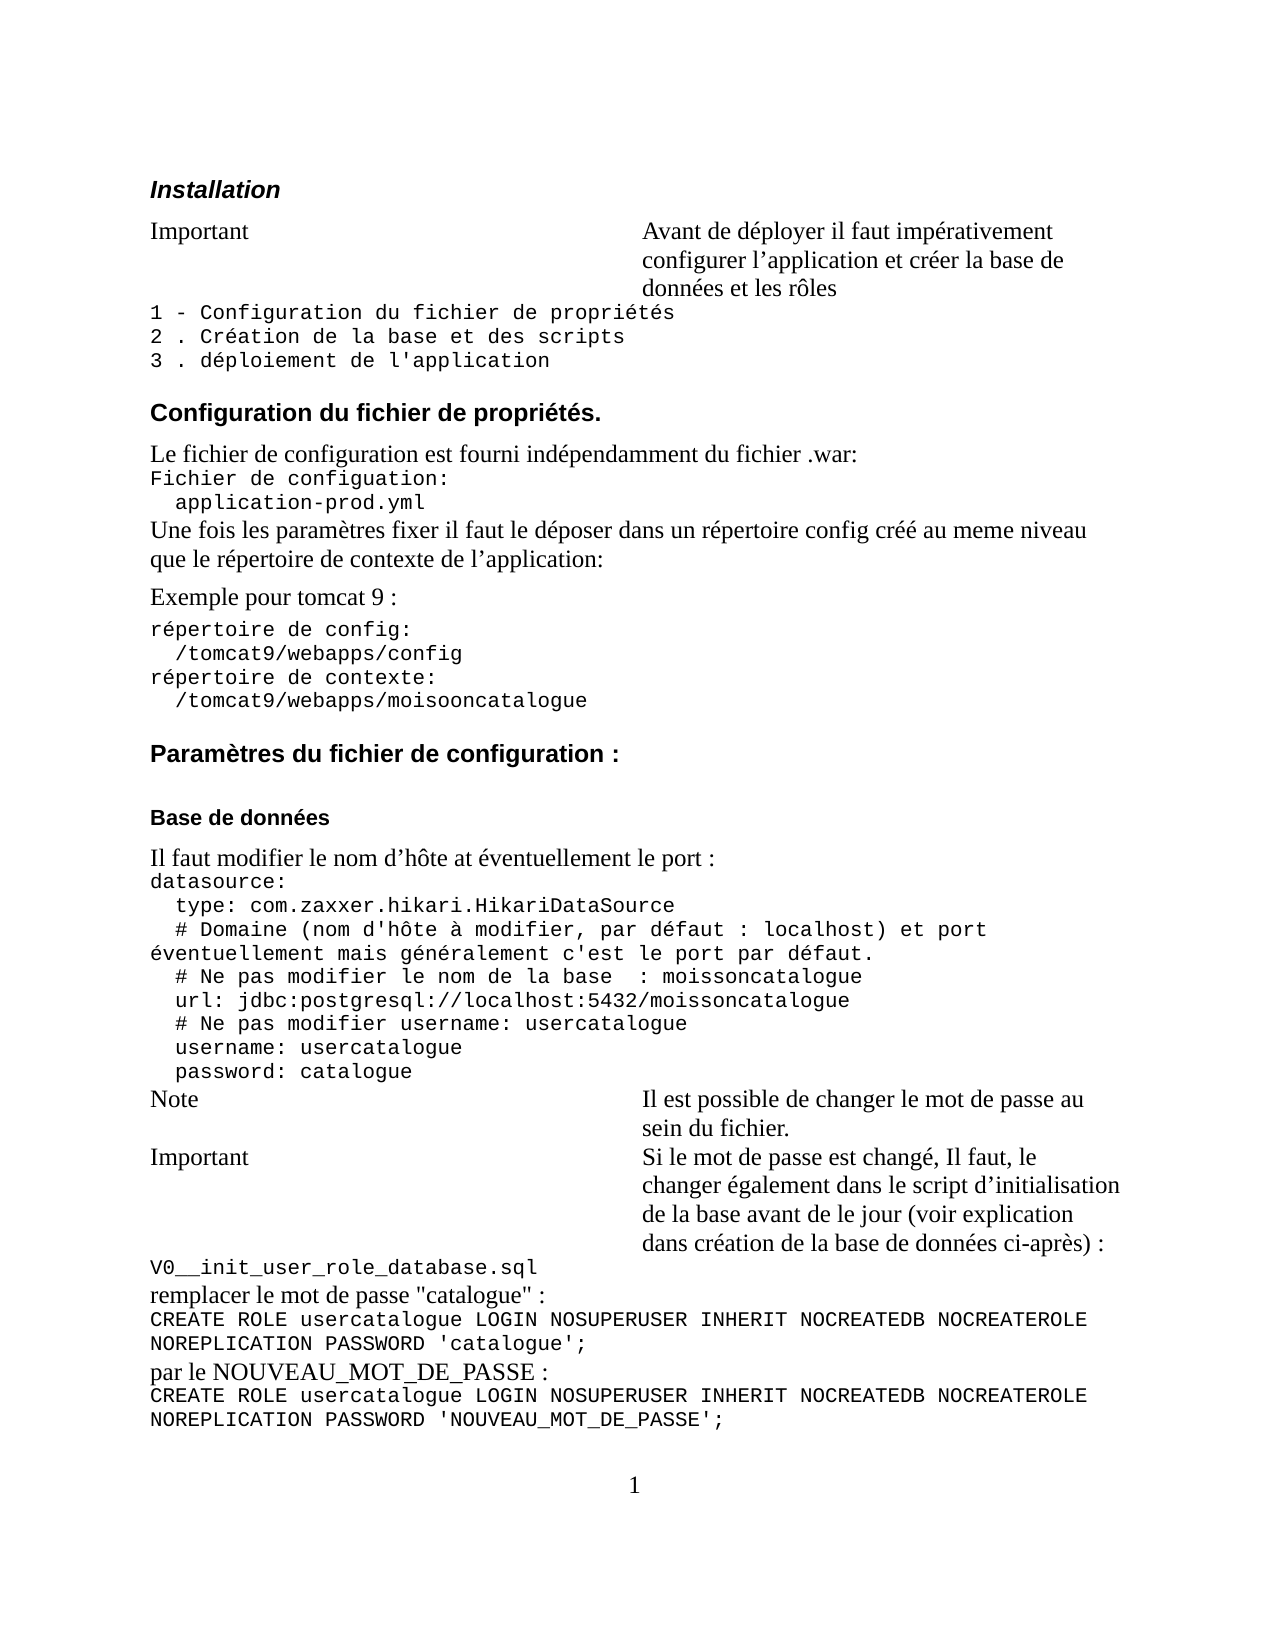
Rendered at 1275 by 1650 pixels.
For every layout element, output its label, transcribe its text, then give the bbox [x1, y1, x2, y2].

subtitle Configuration du fichier de propriétés. [150, 398, 1125, 427]
subtitle Installation [150, 175, 1125, 203]
text CREATE ROLE usercatalogue LOGIN NOSUPERUSER INHERIT NOCREATEDB NOCREATEROLE NOREPLICATION PASSWORD 'NOUVEAU_MOT_DE_PASSE'; [150, 1385, 1125, 1433]
text 3 . déploiement de l'application [150, 349, 1125, 373]
text # Ne pas modifier username: usercatalogue [150, 1013, 1125, 1037]
table_header Si le mot de passe est changé, Il faut, le changer également dans le script d’initialisation de la base avant de le jour (voir explication dans création de la base de données ci-après) : [638, 1142, 1125, 1257]
text remplacer le mot de passe "catalogue" : [150, 1281, 1125, 1309]
table_header Important [150, 1142, 637, 1257]
subtitle Paramètres du fichier de configuration : [150, 739, 1125, 768]
text type: com.zaxxer.hikari.HikariDataSource [150, 895, 1125, 919]
text par le NOUVEAU_MOT_DE_PASSE : [150, 1357, 1125, 1385]
text password: catalogue [150, 1061, 1125, 1084]
table_header Il est possible de changer le mot de passe au sein du fichier. [638, 1084, 1125, 1142]
text répertoire de contexte: [150, 667, 1125, 690]
text Il faut modifier le nom d’hôte at éventuellement le port : [150, 843, 1125, 872]
text /tomcat9/webapps/config [150, 643, 1125, 667]
text 2 . Création de la base et des scripts [150, 326, 1125, 349]
text username: usercatalogue [150, 1037, 1125, 1061]
table_header Important [150, 216, 637, 302]
table_header Note [150, 1084, 637, 1142]
text Exemple pour tomcat 9 : [150, 582, 1125, 611]
subtitle Base de données [150, 805, 1125, 830]
text 1 - Configuration du fichier de propriétés [150, 302, 1125, 326]
text url: jdbc:postgresql://localhost:5432/moissoncatalogue [150, 990, 1125, 1013]
text # Ne pas modifier le nom de la base : moissoncatalogue [150, 966, 1125, 990]
text V0__init_user_role_database.sql [150, 1257, 1125, 1281]
text # Domaine (nom d'hôte à modifier, par défaut : localhost) et port éventuellement mais généralement c'est le port par défaut. [150, 919, 1125, 966]
text répertoire de config: [150, 619, 1125, 643]
text Le fichier de configuration est fourni indépendamment du fichier .war: [150, 439, 1125, 468]
text application-prod.yml [150, 492, 1125, 515]
text CREATE ROLE usercatalogue LOGIN NOSUPERUSER INHERIT NOCREATEDB NOCREATEROLE NOREPLICATION PASSWORD 'catalogue'; [150, 1309, 1125, 1357]
text /tomcat9/webapps/moisooncatalogue [150, 690, 1125, 714]
text Fichier de configuation: [150, 468, 1125, 492]
table_header Avant de déployer il faut impérativement configurer l’application et créer la base de données et les rôles [638, 216, 1125, 302]
text Une fois les paramètres fixer il faut le déposer dans un répertoire config créé au meme niveau que le répertoire de contexte de l’application: [150, 515, 1125, 573]
text datasource: [150, 872, 1125, 895]
